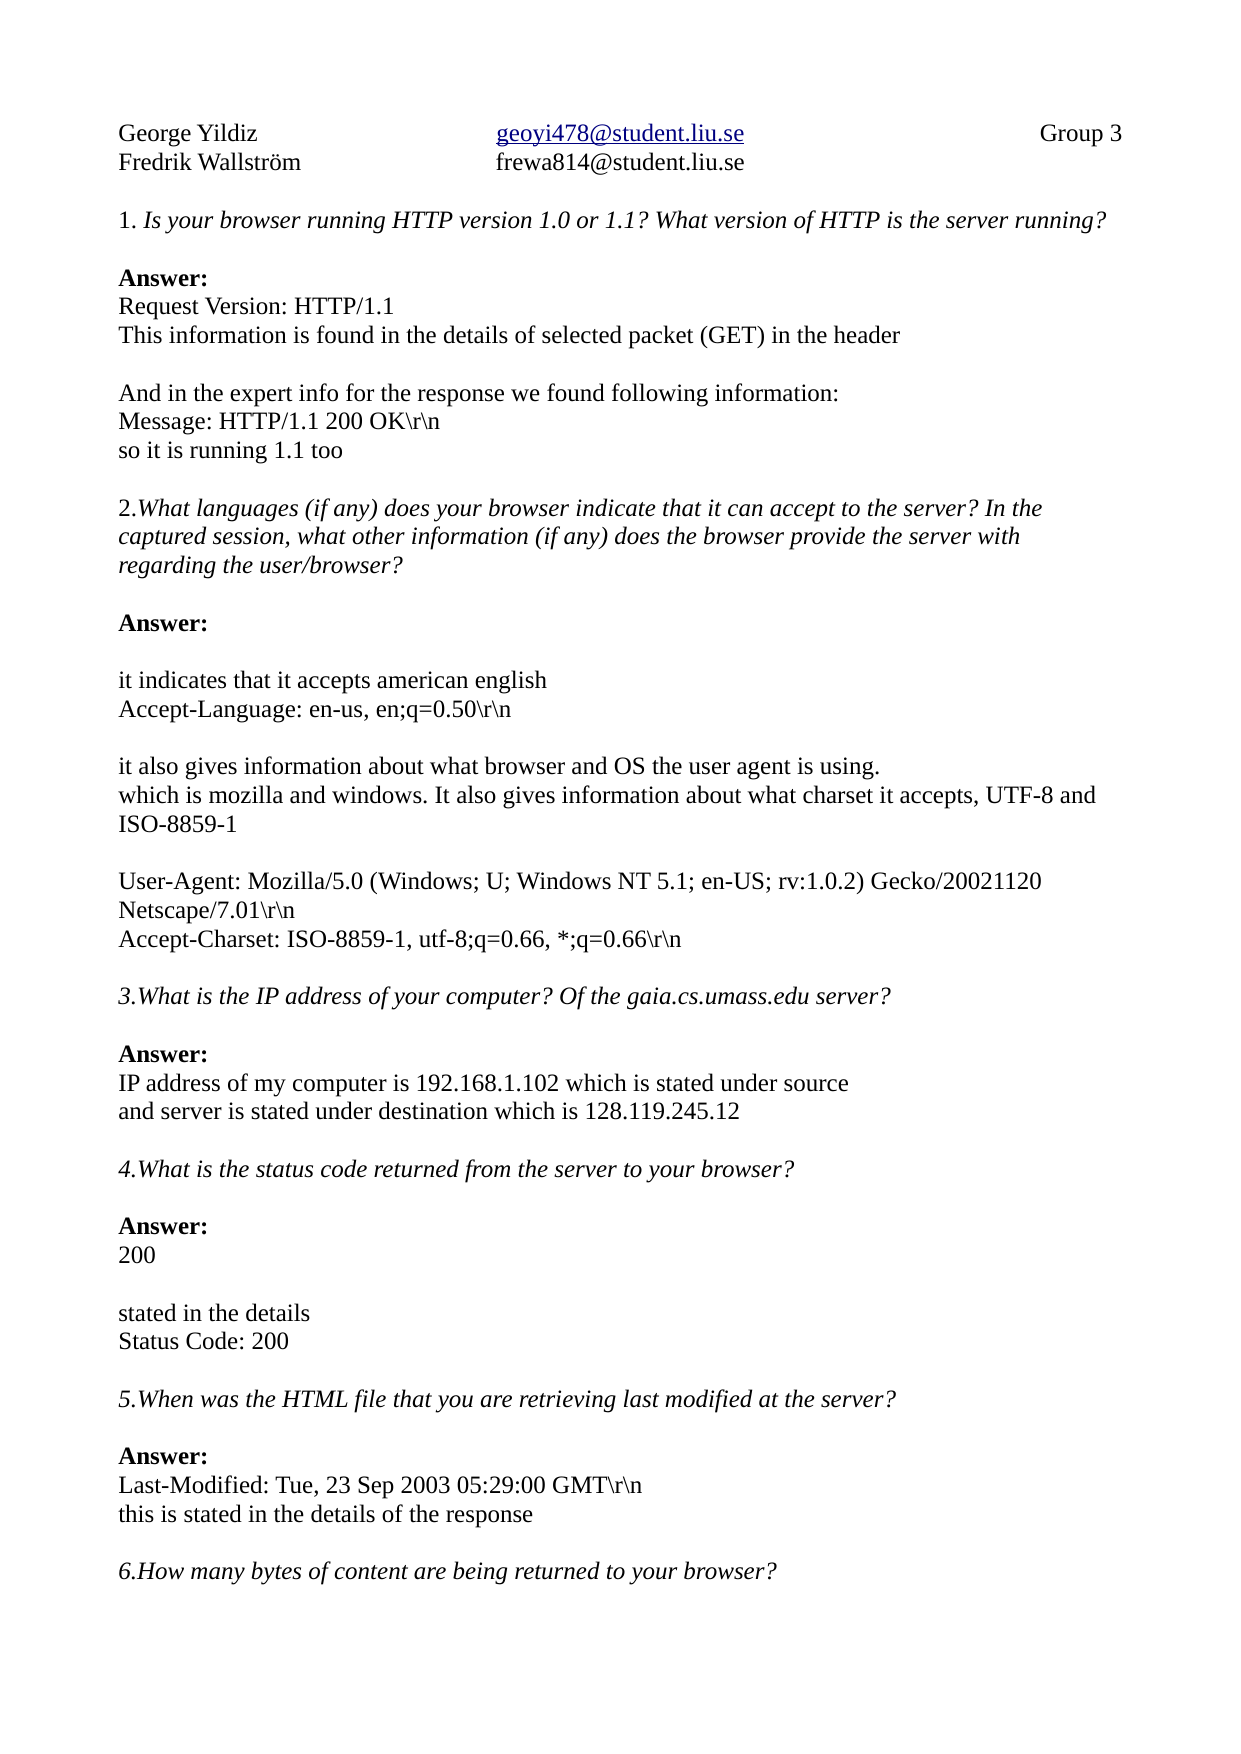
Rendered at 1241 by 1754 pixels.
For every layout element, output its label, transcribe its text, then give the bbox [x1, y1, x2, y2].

text 2.What languages (if any) does your browser indicate that it can accept to the server? In the captured session, what other information (if any) does the browser provide the server with regarding the user/browser? [118, 493, 1122, 579]
text 200 [118, 1240, 1122, 1269]
text which is mozilla and windows. It also gives information about what charset it accepts, UTF-8 and ISO-8859-1 [118, 780, 1122, 838]
text Last-Modified: Tue, 23 Sep 2003 05:29:00 GMT\r\n [118, 1470, 1122, 1499]
text IP address of my computer is 192.168.1.102 which is stated under source [118, 1068, 1122, 1096]
text Answer: [118, 1441, 1122, 1470]
text stated in the details [118, 1298, 1122, 1326]
text Answer: [118, 1211, 1122, 1240]
text Answer: [118, 263, 1122, 291]
text it also gives information about what browser and OS the user agent is using. [118, 751, 1122, 780]
text Status Code: 200 [118, 1326, 1122, 1355]
text Accept-Language: en-us, en;q=0.50\r\n [118, 694, 1122, 723]
text User-Agent: Mozilla/5.0 (Windows; U; Windows NT 5.1; en-US; rv:1.0.2) Gecko/20021120 Netscape/7.01\r\n [118, 866, 1122, 924]
text Answer: [118, 608, 1122, 636]
text Accept-Charset: ISO-8859-1, utf-8;q=0.66, *;q=0.66\r\n [118, 924, 1122, 953]
text Request Version: HTTP/1.1 [118, 291, 1122, 320]
text so it is running 1.1 too [118, 435, 1122, 464]
text 6.How many bytes of content are being returned to your browser? [118, 1556, 1122, 1585]
text 4.What is the status code returned from the server to your browser? [118, 1154, 1122, 1183]
text it indicates that it accepts american english [118, 665, 1122, 694]
text Answer: [118, 1039, 1122, 1068]
text 1. Is your browser running HTTP version 1.0 or 1.1? What version of HTTP is the server running? [118, 205, 1122, 234]
text Message: HTTP/1.1 200 OK\r\n [118, 406, 1122, 435]
text 5.When was the HTML file that you are retrieving last modified at the server? [118, 1384, 1122, 1413]
text 3.What is the IP address of your computer? Of the gaia.cs.umass.edu server? [118, 981, 1122, 1010]
text and server is stated under destination which is 128.119.245.12 [118, 1096, 1122, 1125]
text And in the expert info for the response we found following information: [118, 378, 1122, 406]
text This information is found in the details of selected packet (GET) in the header [118, 320, 1122, 349]
text this is stated in the details of the response [118, 1499, 1122, 1528]
